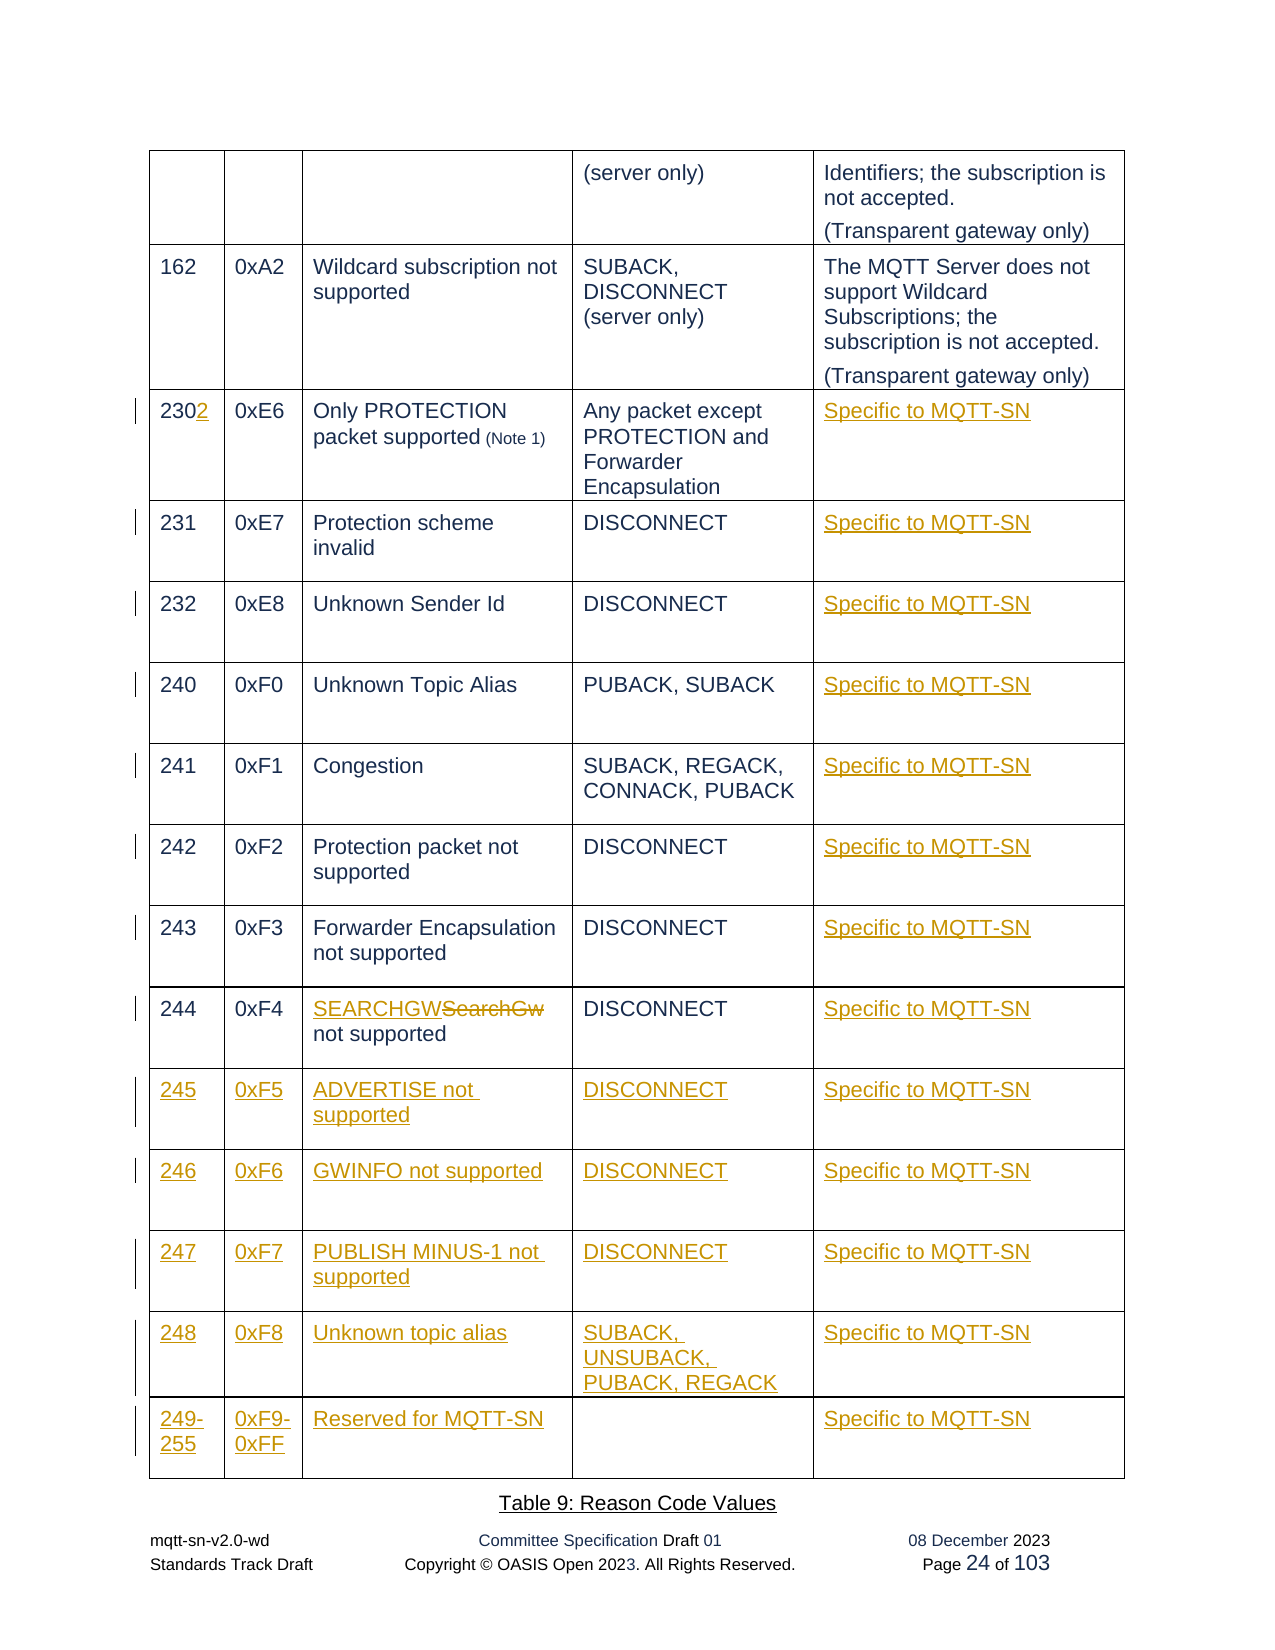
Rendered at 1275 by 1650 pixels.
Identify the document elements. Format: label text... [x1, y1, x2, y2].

table_cell 242 [150, 825, 224, 905]
table_cell 0xF7 [225, 1231, 302, 1311]
table_cell (server only) [573, 151, 813, 244]
table_cell 245 [150, 1069, 224, 1148]
table_cell Specific to MQTT-SN [814, 825, 1124, 905]
table_cell 0xE8 [225, 582, 302, 662]
table_cell 0xF3 [225, 906, 302, 986]
table_cell ADVERTISE not supported [303, 1069, 572, 1148]
table_cell 0xF9-0xFF [225, 1398, 302, 1477]
table_cell DISCONNECT [573, 988, 813, 1067]
table_cell DISCONNECT [573, 825, 813, 905]
table_cell 0xF5 [225, 1069, 302, 1148]
table_cell 0xF8 [225, 1312, 302, 1396]
table_cell 0xE6 [225, 390, 302, 500]
table_cell 0xE7 [225, 501, 302, 581]
text Table 9: Reason Code Values [150, 1491, 1125, 1515]
table_cell DISCONNECT [573, 906, 813, 986]
table_cell Specific to MQTT-SN [814, 1398, 1124, 1477]
table_cell 241 [150, 744, 224, 824]
table_cell Wildcard subscription not supported [303, 245, 572, 389]
table_cell PUBLISH MINUS-1 not supported [303, 1231, 572, 1311]
table_cell 0xF1 [225, 744, 302, 824]
table_cell Congestion [303, 744, 572, 824]
table_cell Specific to MQTT-SN [814, 390, 1124, 500]
table_cell DISCONNECT [573, 1069, 813, 1148]
table_cell 246 [150, 1150, 224, 1229]
table_cell Forwarder Encapsulation not supported [303, 906, 572, 986]
table_cell SEARCHGW not supported [303, 988, 572, 1067]
table_cell 244 [150, 988, 224, 1067]
table_cell Unknown Sender Id [303, 582, 572, 662]
table_cell Specific to MQTT-SN [814, 988, 1124, 1067]
table_cell Specific to MQTT-SN [814, 744, 1124, 824]
table_cell [573, 1398, 813, 1477]
table_cell 0xF6 [225, 1150, 302, 1229]
table_cell [303, 151, 572, 244]
table_cell 0xA2 [225, 245, 302, 389]
table_cell GWINFO not supported [303, 1150, 572, 1229]
table_cell Specific to MQTT-SN [814, 501, 1124, 581]
table_cell Specific to MQTT-SN [814, 663, 1124, 743]
table_cell SUBACK, REGACK, CONNACK, PUBACK [573, 744, 813, 824]
table_cell Unknown Topic Alias [303, 663, 572, 743]
table_cell SUBACK, DISCONNECT (server only) [573, 245, 813, 389]
table_cell Identifiers; the subscription is not accepted. (Transparent gateway only) [814, 151, 1124, 244]
table_cell Specific to MQTT-SN [814, 1312, 1124, 1396]
table_cell 243 [150, 906, 224, 986]
table_cell Reserved for MQTT-SN [303, 1398, 572, 1477]
table_cell 232 [150, 582, 224, 662]
table_cell DISCONNECT [573, 582, 813, 662]
table_cell 0xF4 [225, 988, 302, 1067]
table_cell Unknown topic alias [303, 1312, 572, 1396]
table_cell [225, 151, 302, 244]
table_cell Specific to MQTT-SN [814, 1150, 1124, 1229]
table_cell Protection scheme invalid [303, 501, 572, 581]
table_cell The MQTT Server does not support Wildcard Subscriptions; the subscription is not accepted. (Transparent gateway only) [814, 245, 1124, 389]
table_cell SUBACK, UNSUBACK, PUBACK, REGACK [573, 1312, 813, 1396]
table_cell Specific to MQTT-SN [814, 906, 1124, 986]
table_cell Specific to MQTT-SN [814, 1069, 1124, 1148]
table_cell DISCONNECT [573, 501, 813, 581]
table_cell Only PROTECTION packet supported (Note 1) [303, 390, 572, 500]
table_cell [150, 151, 224, 244]
table_cell Specific to MQTT-SN [814, 582, 1124, 662]
table_cell 162 [150, 245, 224, 389]
table_cell 0xF2 [225, 825, 302, 905]
table_cell DISCONNECT [573, 1231, 813, 1311]
table_cell 240 [150, 663, 224, 743]
table_cell Specific to MQTT-SN [814, 1231, 1124, 1311]
table_cell 231 [150, 501, 224, 581]
table_cell Any packet except PROTECTION and Forwarder Encapsulation [573, 390, 813, 500]
table_cell 248 [150, 1312, 224, 1396]
table_cell 247 [150, 1231, 224, 1311]
table_cell 249-255 [150, 1398, 224, 1477]
table_cell PUBACK, SUBACK [573, 663, 813, 743]
table_cell 0xF0 [225, 663, 302, 743]
table_cell 2302 [150, 390, 224, 500]
table_cell DISCONNECT [573, 1150, 813, 1229]
table_cell Protection packet not supported [303, 825, 572, 905]
